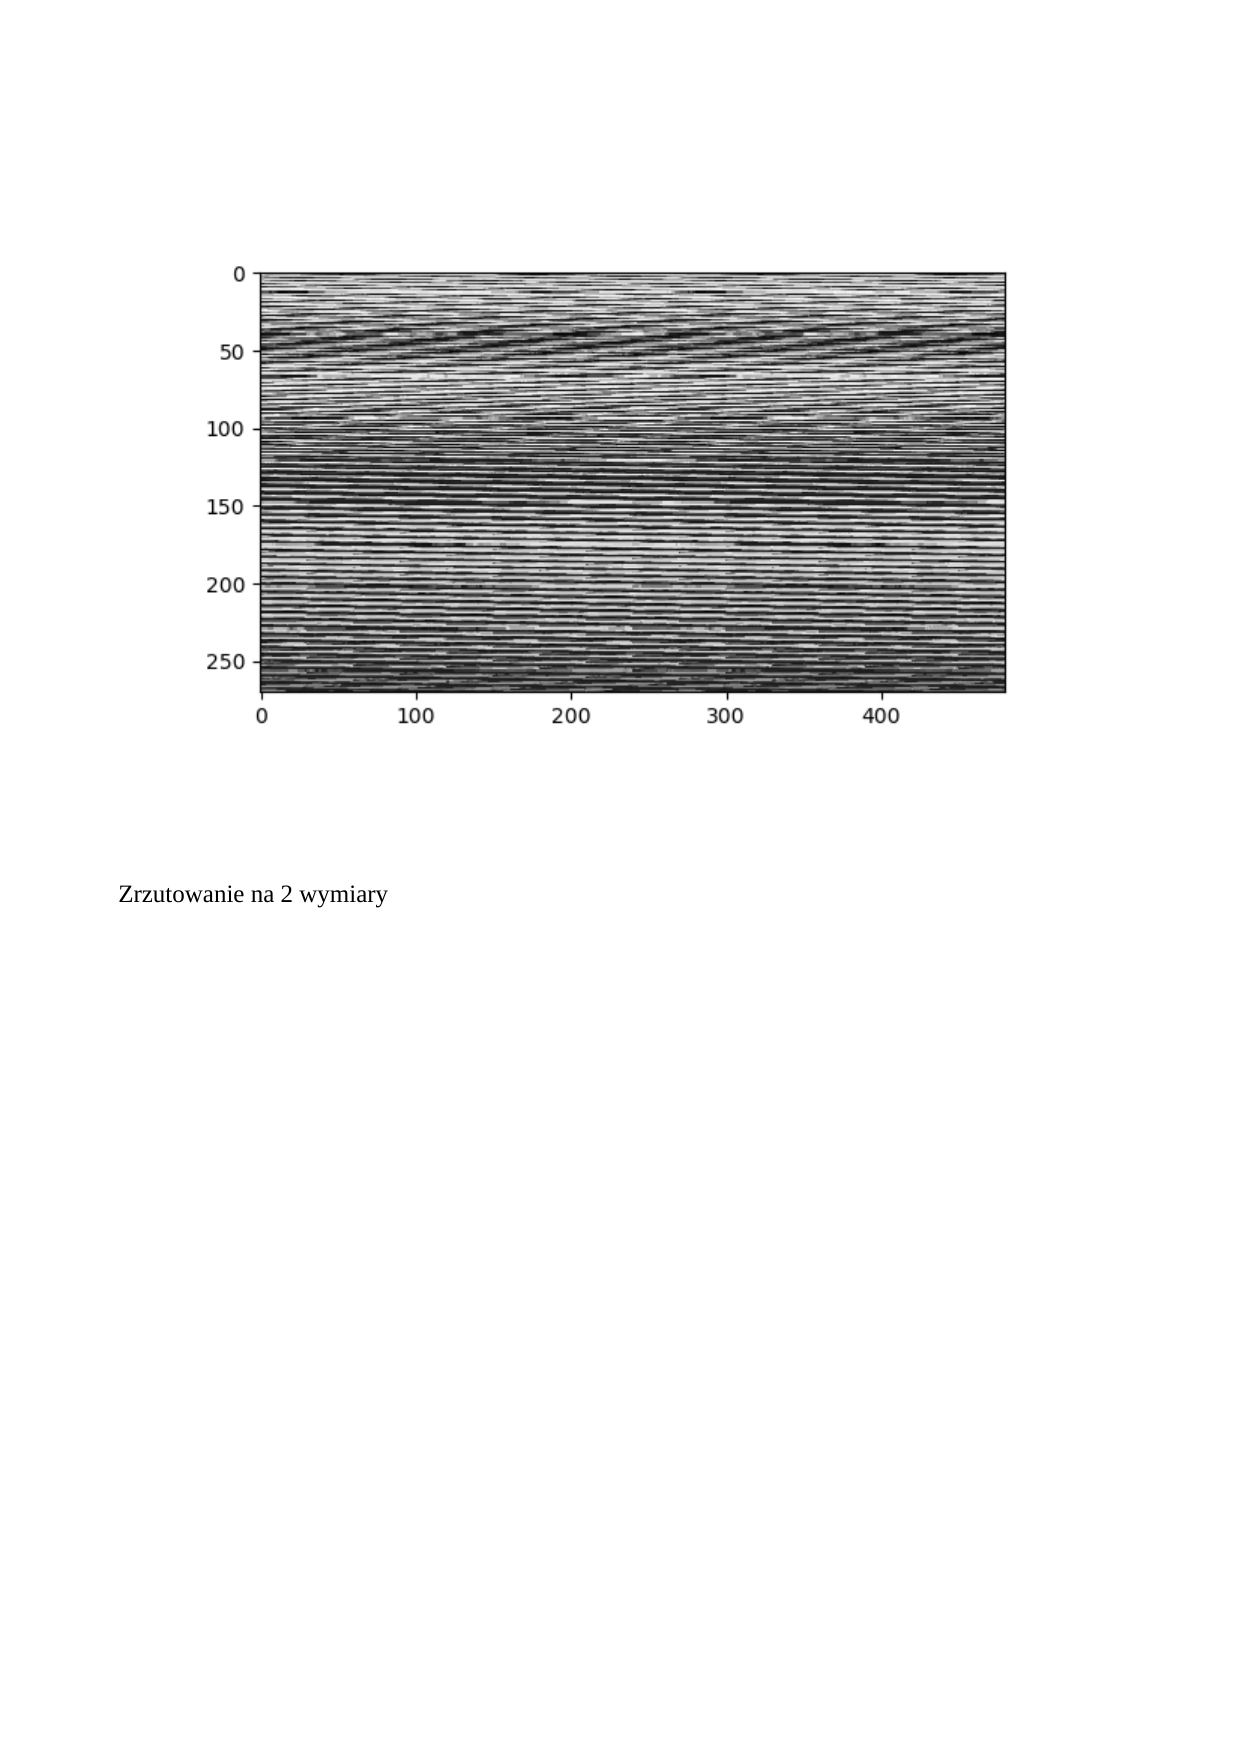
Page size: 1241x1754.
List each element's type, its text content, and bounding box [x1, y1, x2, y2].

text Zrzutowanie na 2 wymiary [118, 879, 1122, 908]
picture [140, 118, 1100, 839]
